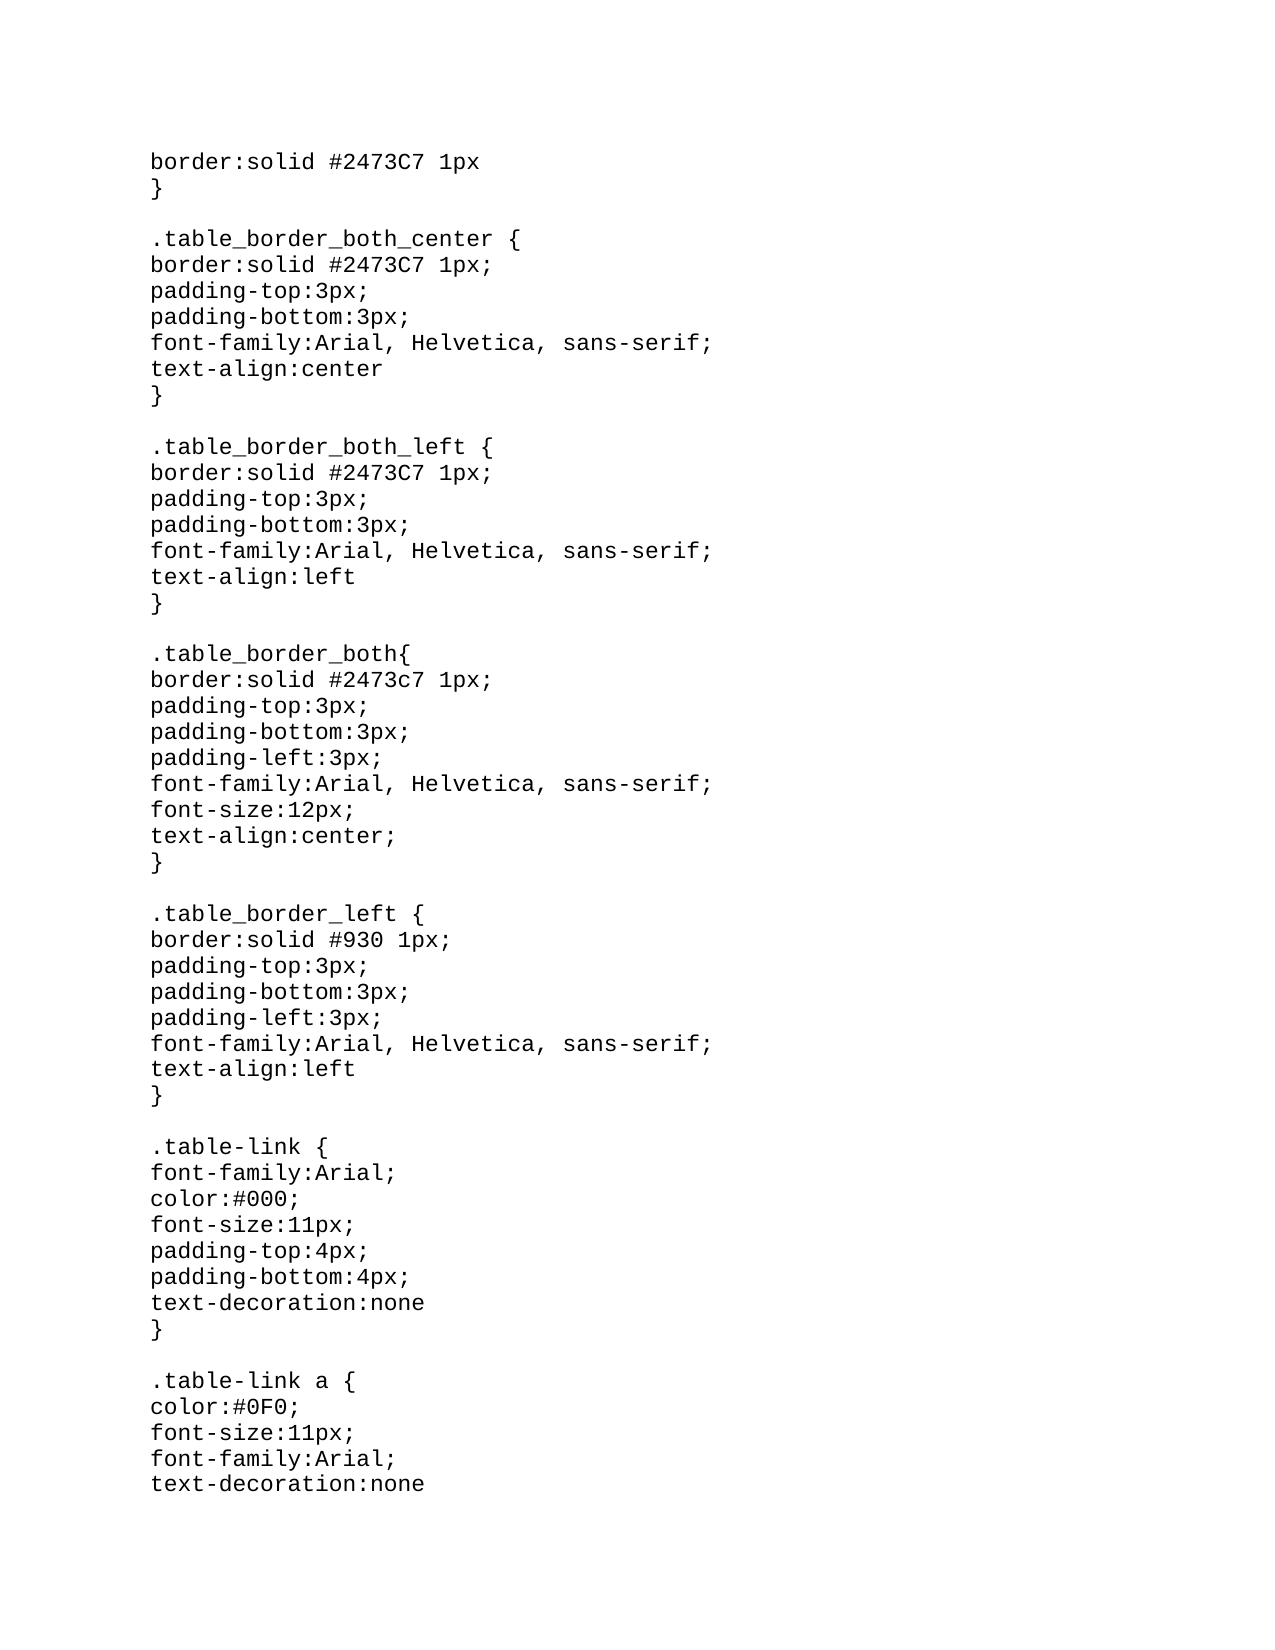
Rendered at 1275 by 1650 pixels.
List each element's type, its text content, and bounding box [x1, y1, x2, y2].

text font-family:Arial; [150, 1447, 1125, 1473]
text .table_border_left { [150, 902, 1125, 928]
text font-size:11px; [150, 1421, 1125, 1447]
text text-align:center [150, 357, 1125, 383]
text font-family:Arial, Helvetica, sans-serif; [150, 332, 1125, 357]
text color:#0F0; [150, 1395, 1125, 1421]
text font-family:Arial, Helvetica, sans-serif; [150, 539, 1125, 565]
text text-decoration:none [150, 1291, 1125, 1317]
text padding-bottom:4px; [150, 1265, 1125, 1291]
text } [150, 176, 1125, 202]
text .table-link { [150, 1136, 1125, 1162]
text font-size:12px; [150, 798, 1125, 824]
text font-size:11px; [150, 1213, 1125, 1239]
text .table_border_both_left { [150, 435, 1125, 461]
text padding-bottom:3px; [150, 980, 1125, 1006]
text padding-left:3px; [150, 747, 1125, 772]
text border:solid #930 1px; [150, 928, 1125, 954]
text font-family:Arial; [150, 1162, 1125, 1187]
text .table_border_both_center { [150, 228, 1125, 254]
text } [150, 1084, 1125, 1110]
text text-decoration:none [150, 1473, 1125, 1499]
text padding-bottom:3px; [150, 513, 1125, 539]
text padding-top:3px; [150, 954, 1125, 980]
text border:solid #2473C7 1px [150, 150, 1125, 176]
text text-align:center; [150, 824, 1125, 850]
text } [150, 591, 1125, 617]
text padding-top:3px; [150, 695, 1125, 721]
text } [150, 383, 1125, 409]
text .table_border_both{ [150, 643, 1125, 669]
text color:#000; [150, 1187, 1125, 1213]
text border:solid #2473c7 1px; [150, 669, 1125, 695]
text .table-link a { [150, 1369, 1125, 1395]
text font-family:Arial, Helvetica, sans-serif; [150, 772, 1125, 798]
text padding-top:4px; [150, 1239, 1125, 1265]
text border:solid #2473C7 1px; [150, 461, 1125, 487]
text text-align:left [150, 565, 1125, 591]
text font-family:Arial, Helvetica, sans-serif; [150, 1032, 1125, 1058]
text padding-bottom:3px; [150, 306, 1125, 332]
text padding-top:3px; [150, 487, 1125, 513]
text text-align:left [150, 1058, 1125, 1084]
text } [150, 1317, 1125, 1343]
text padding-left:3px; [150, 1006, 1125, 1032]
text padding-top:3px; [150, 280, 1125, 306]
text padding-bottom:3px; [150, 721, 1125, 747]
text border:solid #2473C7 1px; [150, 254, 1125, 280]
text } [150, 850, 1125, 876]
